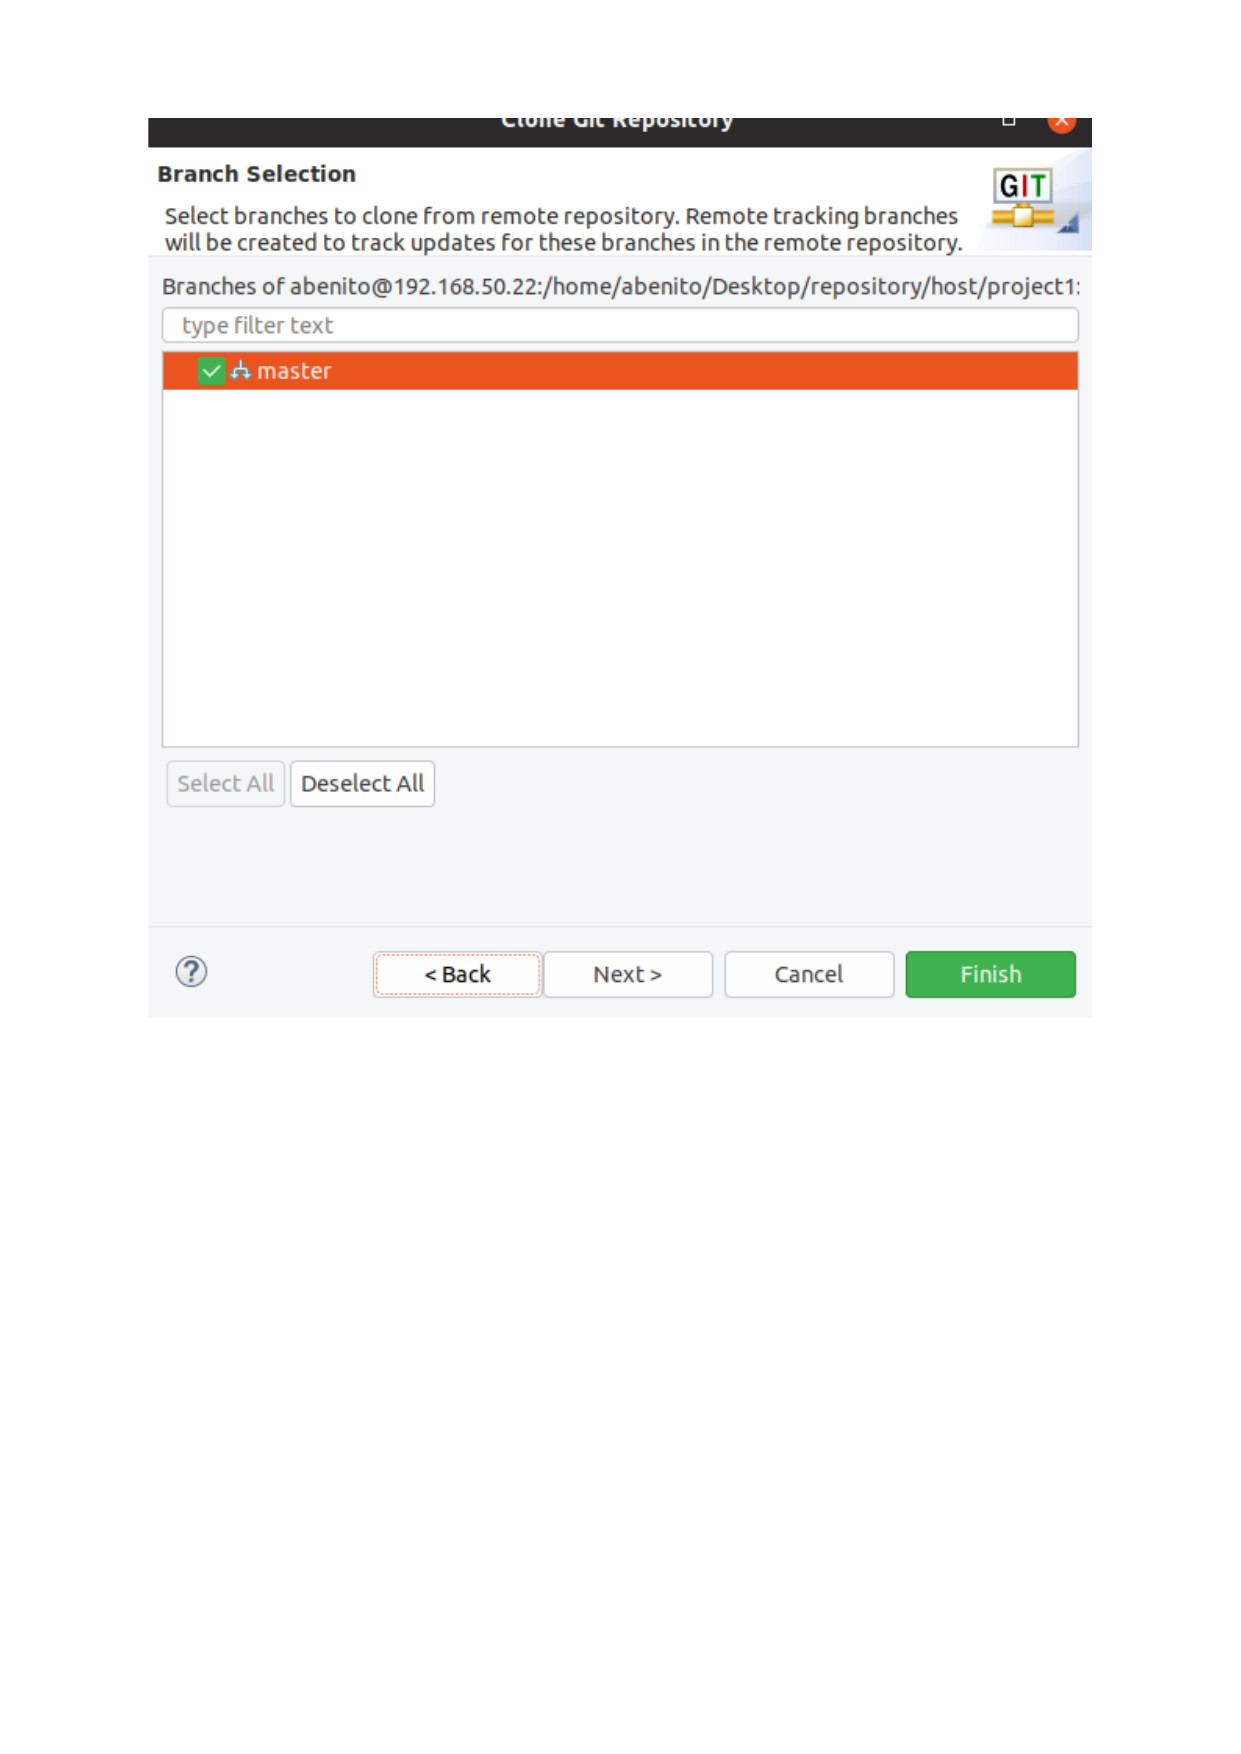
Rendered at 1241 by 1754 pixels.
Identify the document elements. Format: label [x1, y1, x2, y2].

picture [148, 118, 1092, 1017]
